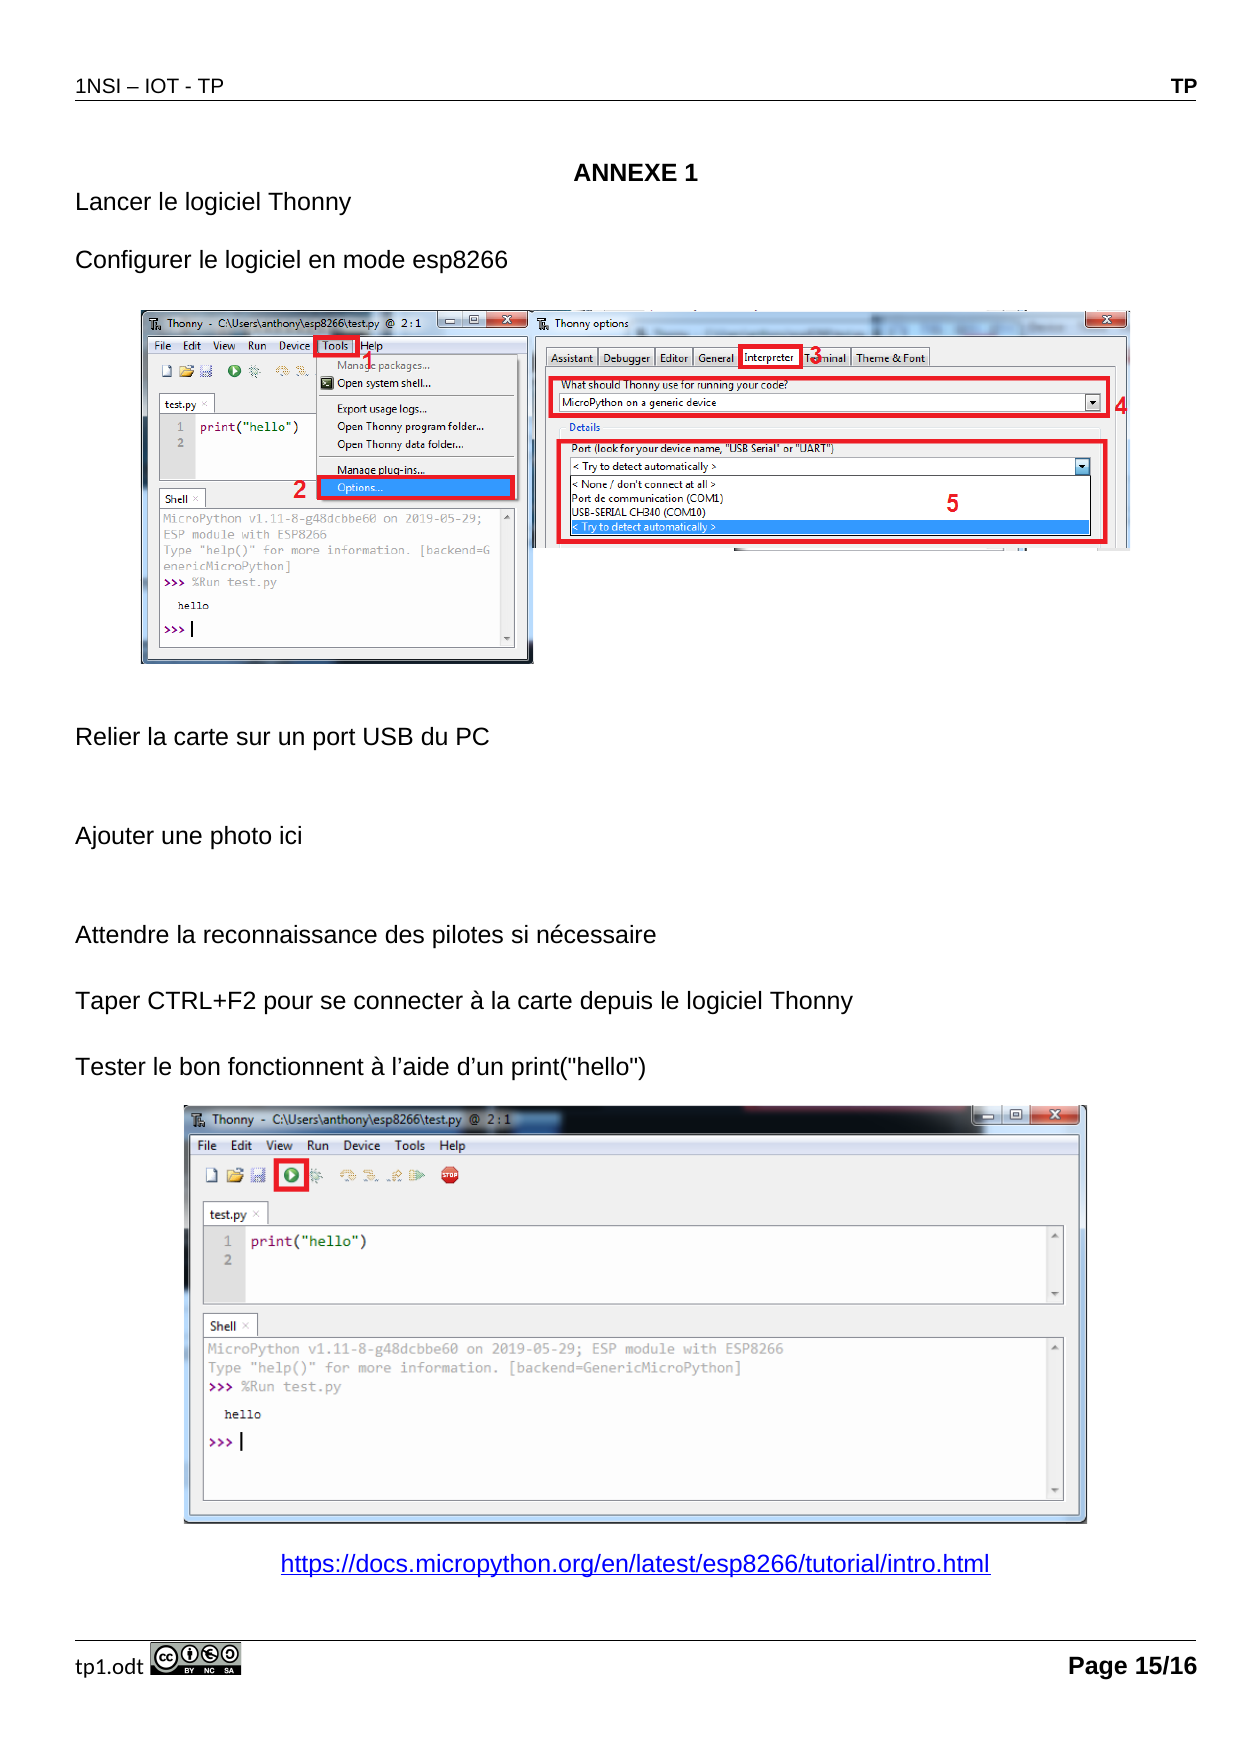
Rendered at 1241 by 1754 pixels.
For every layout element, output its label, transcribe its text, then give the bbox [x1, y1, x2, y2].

text Attendre la reconnaissance des pilotes si nécessaire [75, 920, 1196, 949]
text Lancer le logiciel Thonny [75, 187, 1196, 216]
text https://docs.micropython.org/en/latest/esp8266/tutorial/intro.html [75, 1548, 1196, 1577]
text Relier la carte sur un port USB du PC [75, 722, 1196, 751]
picture [150, 1642, 242, 1675]
text Configurer le logiciel en mode esp8266 [75, 244, 1196, 273]
picture [140, 310, 1131, 664]
picture [183, 1105, 1088, 1524]
text Ajouter une photo ici [75, 821, 1196, 849]
text Taper CTRL+F2 pour se connecter à la carte depuis le logiciel Thonny [75, 986, 1196, 1015]
text ANNEXE 1 [75, 158, 1196, 187]
text Tester le bon fonctionnent à l’aide d’un print("hello") [75, 1052, 1196, 1081]
